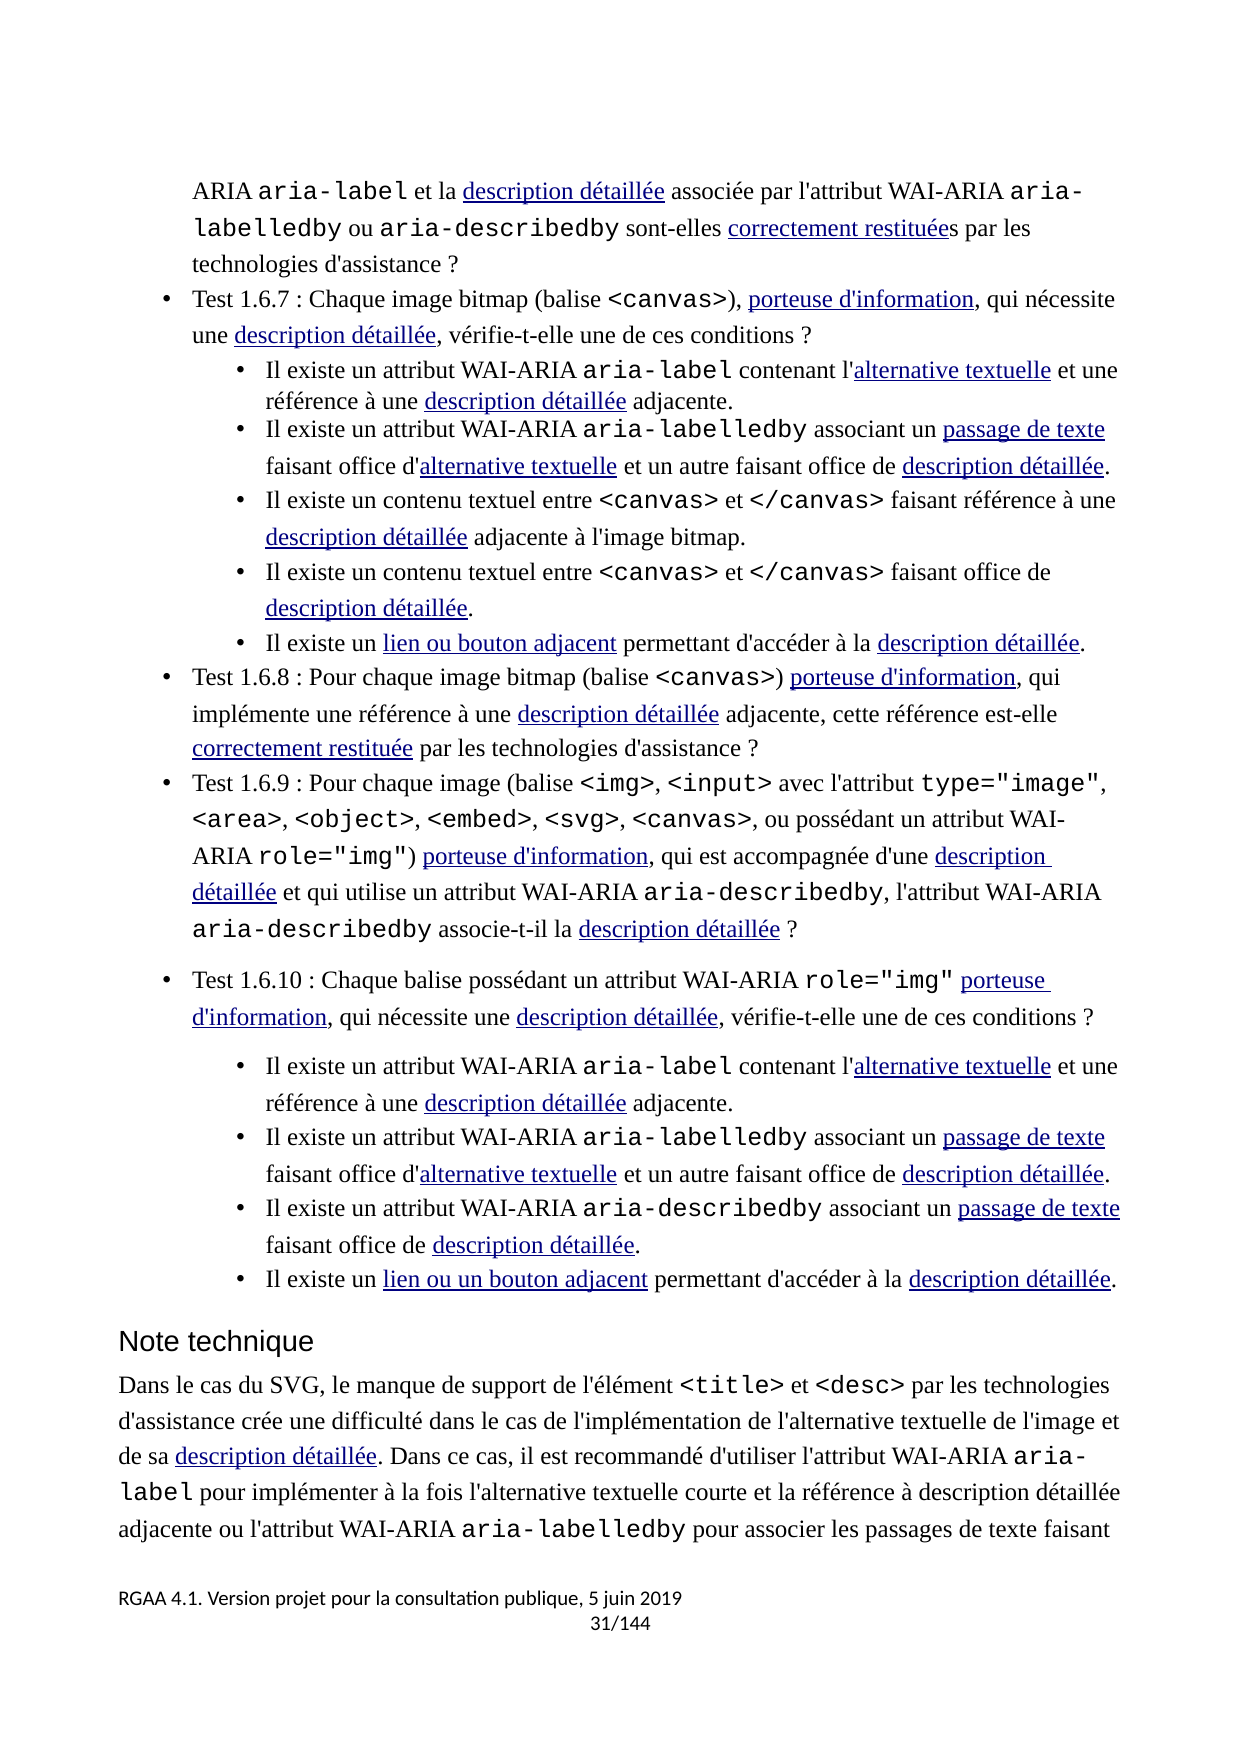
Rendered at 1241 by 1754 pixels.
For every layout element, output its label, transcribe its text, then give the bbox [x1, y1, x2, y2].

list Test 1.6.7 : Chaque image bitmap (balise <canvas>), porteuse d'information, qui nécessite une description détaillée, vérifie-t-elle une de ces conditions ? [162, 284, 1122, 349]
list Il existe un lien ou un bouton adjacent permettant d'accéder à la description détaillée. [236, 1264, 1122, 1293]
list Il existe un attribut WAI-ARIA aria-describedby associant un passage de texte faisant office de description détaillée. [236, 1193, 1122, 1258]
list Test 1.6.10 : Chaque balise possédant un attribut WAI-ARIA role="img" porteuse d'information, qui nécessite une description détaillée, vérifie-t-elle une de ces conditions ? [162, 966, 1122, 1031]
list Test 1.6.9 : Pour chaque image (balise <img>, <input> avec l'attribut type="image", <area>, <object>, <embed>, <svg>, <canvas>, ou possédant un attribut WAI-ARIA role="img") porteuse d'information, qui est accompagnée d'une description détaillée et qui utilise un attribut WAI-ARIA aria-describedby, l'attribut WAI-ARIA aria-describedby associe-t-il la description détaillée ? [162, 768, 1122, 945]
list Il existe un attribut WAI-ARIA aria-label contenant l'alternative textuelle et une référence à une description détaillée adjacente. [236, 355, 1122, 414]
list Il existe un attribut WAI-ARIA aria-label contenant l'alternative textuelle et une référence à une description détaillée adjacente. [236, 1051, 1122, 1116]
subtitle Note technique [118, 1324, 1122, 1357]
list Test 1.6.8 : Pour chaque image bitmap (balise <canvas>) porteuse d'information, qui implémente une référence à une description détaillée adjacente, cette référence est-elle correctement restituée par les technologies d'assistance ? [162, 662, 1122, 762]
text Dans le cas du SVG, le manque de support de l'élément <title> et <desc> par les technologies d'assistance crée une difficulté dans le cas de l'implémentation de l'alternative textuelle de l'image et de sa description détaillée. Dans ce cas, il est recommandé d'utiliser l'attribut WAI-ARIA aria-label pour implémenter à la fois l'alternative textuelle courte et la référence à description détaillée adjacente ou l'attribut WAI-ARIA aria-labelledby pour associer les passages de texte faisant [118, 1370, 1122, 1545]
list Il existe un contenu textuel entre <canvas> et </canvas> faisant office de description détaillée. [236, 557, 1122, 622]
list Il existe un attribut WAI-ARIA aria-labelledby associant un passage de texte faisant office d'alternative textuelle et un autre faisant office de description détaillée. [236, 1122, 1122, 1187]
list Il existe un lien ou bouton adjacent permettant d'accéder à la description détaillée. [236, 628, 1122, 656]
list Il existe un contenu textuel entre <canvas> et </canvas> faisant référence à une description détaillée adjacente à l'image bitmap. [236, 486, 1122, 551]
list Il existe un attribut WAI-ARIA aria-labelledby associant un passage de texte faisant office d'alternative textuelle et un autre faisant office de description détaillée. [236, 414, 1122, 480]
list ARIA aria-label et la description détaillée associée par l'attribut WAI-ARIA aria-labelledby ou aria-describedby sont-elles correctement restituées par les technologies d'assistance ? [162, 176, 1122, 278]
